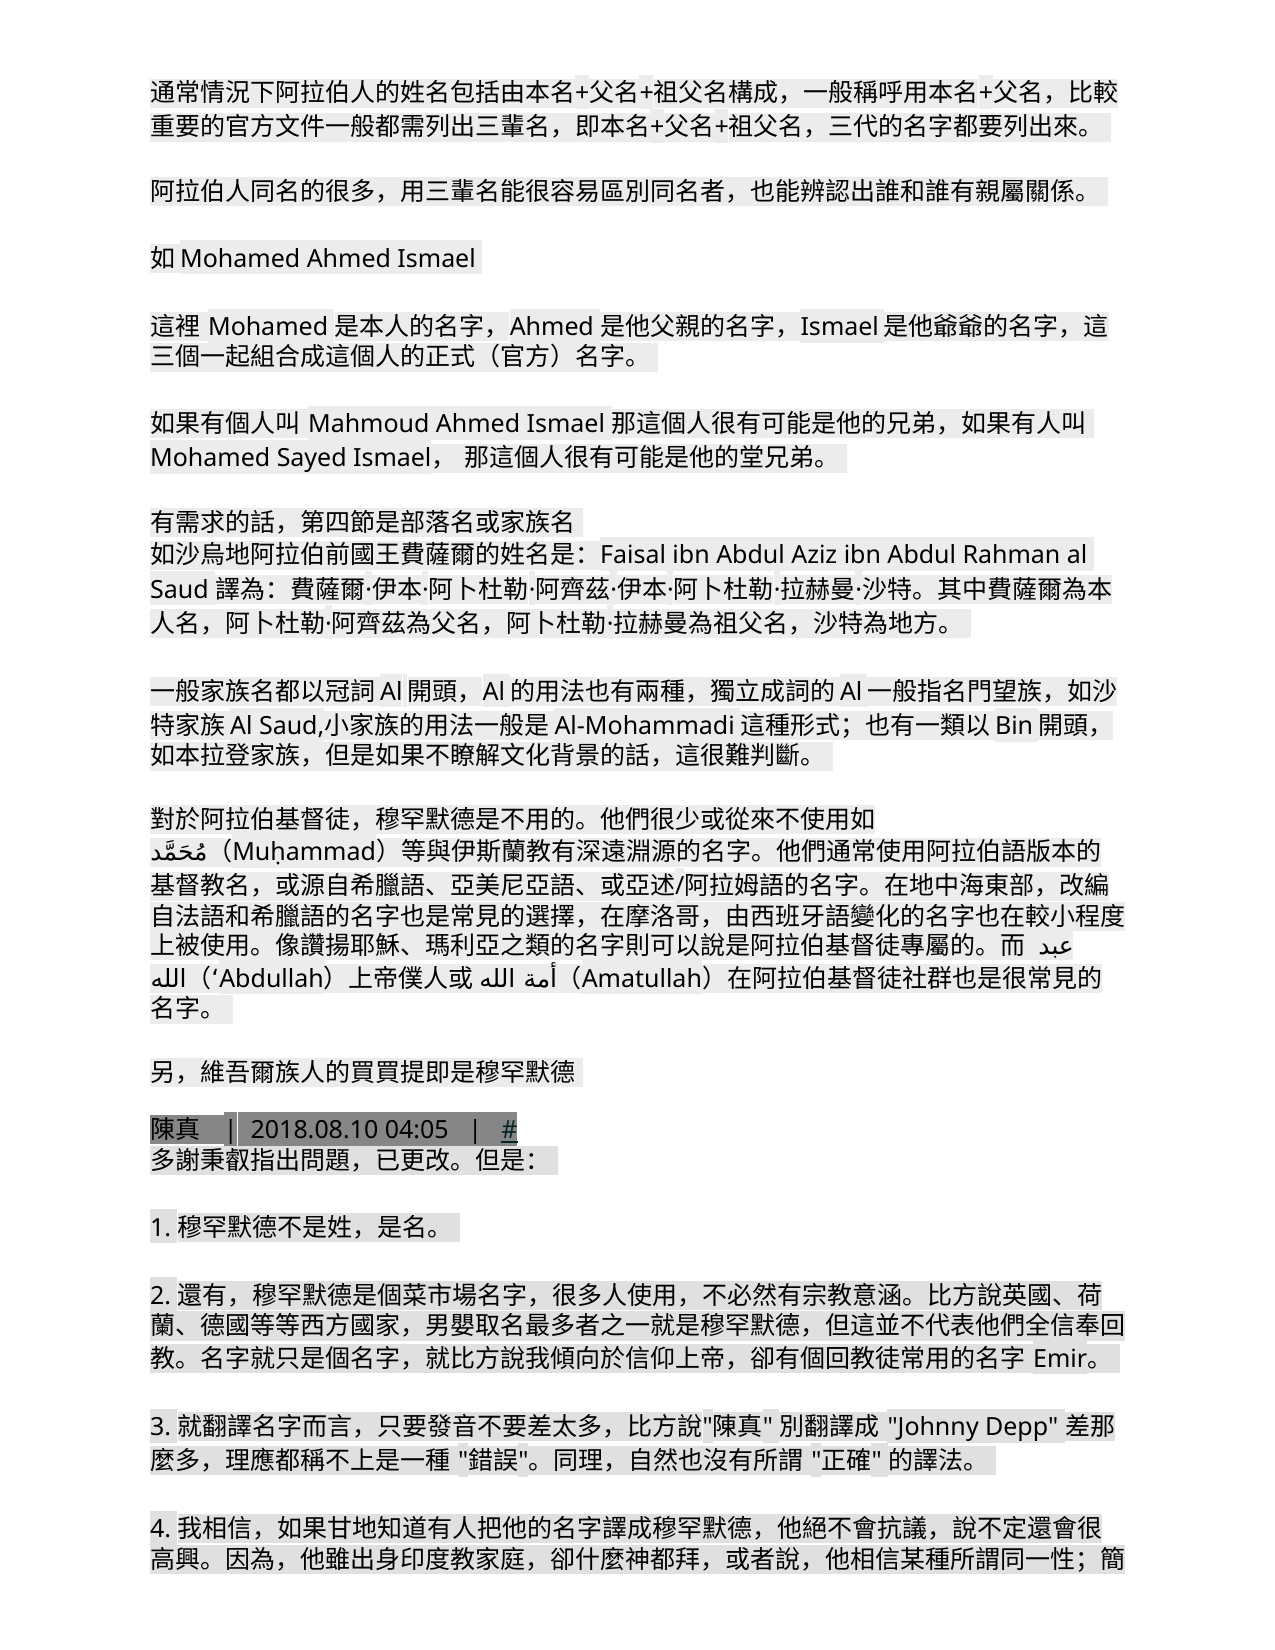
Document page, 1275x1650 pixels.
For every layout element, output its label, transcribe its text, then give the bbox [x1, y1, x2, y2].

text 關於阿拉伯人姓名，提供一些資料供參考 通常情況下阿拉伯人的姓名包括由本名+父名+祖父名構成，一般稱呼用本名+父名，比較重要的官方文件一般都需列出三輩名，即本名+父名+祖父名，三代的名字都要列出來。 阿拉伯人同名的很多，用三輩名能很容易區別同名者，也能辨認出誰和誰有親屬關係。 如Mohamed Ahmed Ismael 這裡 Mohamed 是本人的名字，Ahmed 是他父親的名字，Ismael是他爺爺的名字，這三個一起組合成這個人的正式（官方）名字。 如果有個人叫 Mahmoud Ahmed Ismael 那這個人很有可能是他的兄弟，如果有人叫 Mohamed Sayed Ismael， 那這個人很有可能是他的堂兄弟。 有需求的話，第四節是部落名或家族名 如沙烏地阿拉伯前國王費薩爾的姓名是：Faisal ibn Abdul Aziz ibn Abdul Rahman al Saud 譯為：費薩爾·伊本·阿卜杜勒·阿齊茲·伊本·阿卜杜勒·拉赫曼·沙特。其中費薩爾為本人名，阿卜杜勒·阿齊茲為父名，阿卜杜勒·拉赫曼為祖父名，沙特為地方。 一般家族名都以冠詞Al開頭，Al的用法也有兩種，獨立成詞的Al一般指名門望族，如沙特家族Al Saud,小家族的用法一般是Al-Mohammadi這種形式；也有一類以Bin開頭，如本拉登家族，但是如果不瞭解文化背景的話，這很難判斷。 對於阿拉伯基督徒，穆罕默德是不用的。他們很少或從來不使用如مُحَمَّد‎（Muḥammad）等與伊斯蘭教有深遠淵源的名字。他們通常使用阿拉伯語版本的基督教名，或源自希臘語、亞美尼亞語、或亞述/阿拉姆語的名字。在地中海東部，改編自法語和希臘語的名字也是常見的選擇，在摩洛哥，由西班牙語變化的名字也在較小程度上被使用。像讚揚耶穌、瑪利亞之類的名字則可以說是阿拉伯基督徒專屬的。而عبد الله‎（‘Abdullah）上帝僕人或أمة الله‎（Amatullah）在阿拉伯基督徒社群也是很常見的名字。 另，維吾爾族人的買買提即是穆罕默德 [150, 75, 1125, 1087]
text 多謝秉叡指出問題，已更改。但是： 1. 穆罕默德不是姓，是名。 2. 還有，穆罕默德是個菜市場名字，很多人使用，不必然有宗教意涵。比方說英國、荷蘭、德國等等西方國家，男嬰取名最多者之一就是穆罕默德，但這並不代表他們全信奉回教。名字就只是個名字，就比方說我傾向於信仰上帝，卻有個回教徒常用的名字 Emir。 3. 就翻譯名字而言，只要發音不要差太多，比方說"陳真" 別翻譯成 "Johnny Depp" 差那麼多，理應都稱不上是一種 "錯誤"。同理，自然也沒有所謂 "正確" 的譯法。 4. 我相信，如果甘地知道有人把他的名字譯成穆罕默德，他絕不會抗議，說不定還會很高興。因為，他雖出身印度教家庭，卻什麼神都拜，或者說，他相信某種所謂同一性；簡 [150, 1146, 1125, 1574]
text 陳真 | 2018.08.10 04:05 | # [150, 1112, 1125, 1146]
